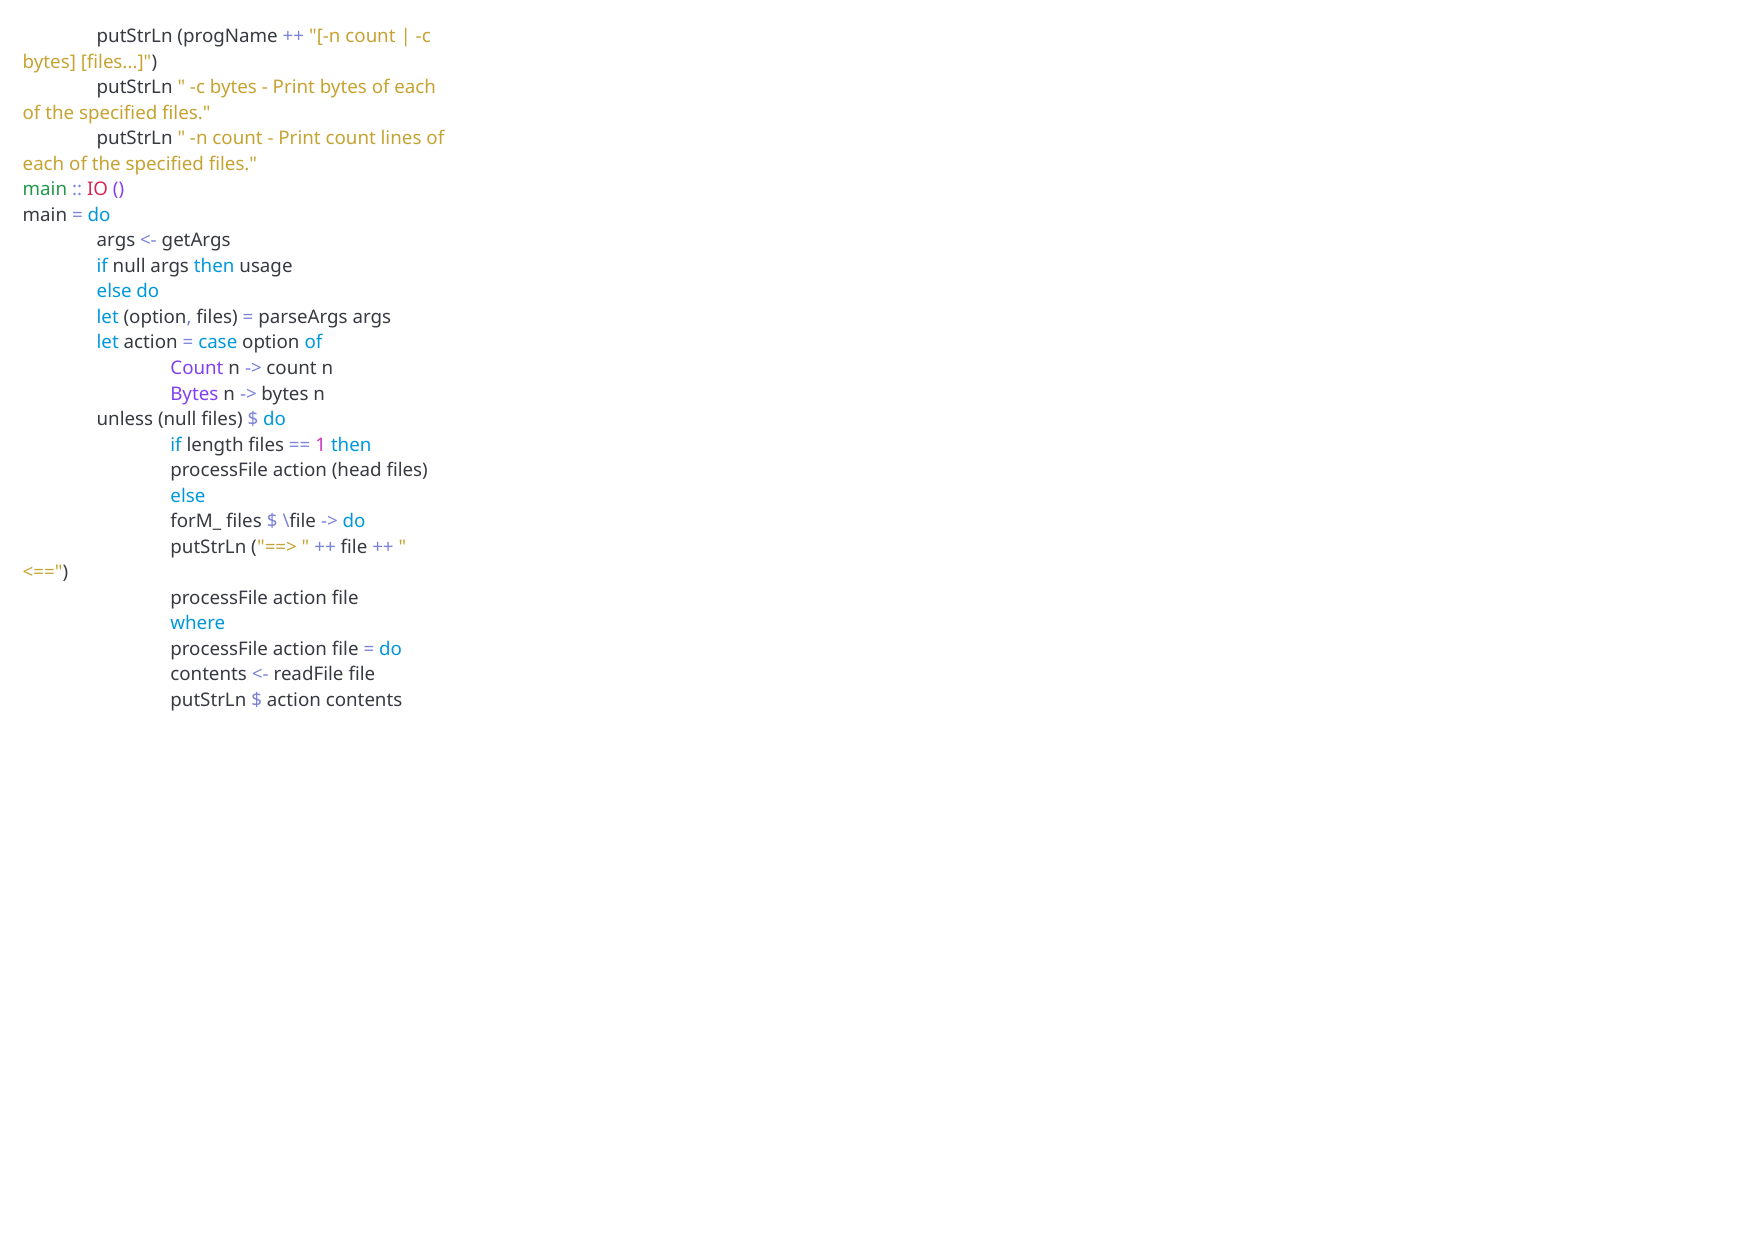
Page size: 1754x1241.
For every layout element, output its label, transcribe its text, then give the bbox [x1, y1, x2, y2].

text args <- getArgs [22, 227, 449, 252]
text Bytes n -> bytes n [22, 380, 449, 405]
text if length files == 1 then [22, 431, 449, 456]
text where [22, 609, 449, 635]
text putStrLn " -n count - Print count lines of each of the specified files." [22, 124, 449, 176]
text processFile action file [22, 584, 449, 609]
text putStrLn $ action contents [22, 686, 449, 712]
text forM_ files $ \file -> do [22, 507, 449, 533]
text putStrLn ("==> " ++ file ++ " <==") [22, 533, 449, 584]
text else [22, 482, 449, 507]
text else do [22, 278, 449, 303]
text processFile action file = do [22, 635, 449, 661]
text let action = case option of [22, 329, 449, 354]
text contents <- readFile file [22, 661, 449, 686]
text putStrLn (progName ++ "[-n count | -c bytes] [files...]") [22, 22, 449, 73]
text let (option, files) = parseArgs args [22, 303, 449, 329]
text putStrLn " -c bytes - Print bytes of each of the specified files." [22, 73, 449, 124]
text if null args then usage [22, 252, 449, 278]
text main :: IO () [22, 176, 449, 201]
text unless (null files) $ do [22, 405, 449, 431]
text processFile action (head files) [22, 456, 449, 482]
text main = do [22, 201, 449, 227]
text Count n -> count n [22, 354, 449, 380]
